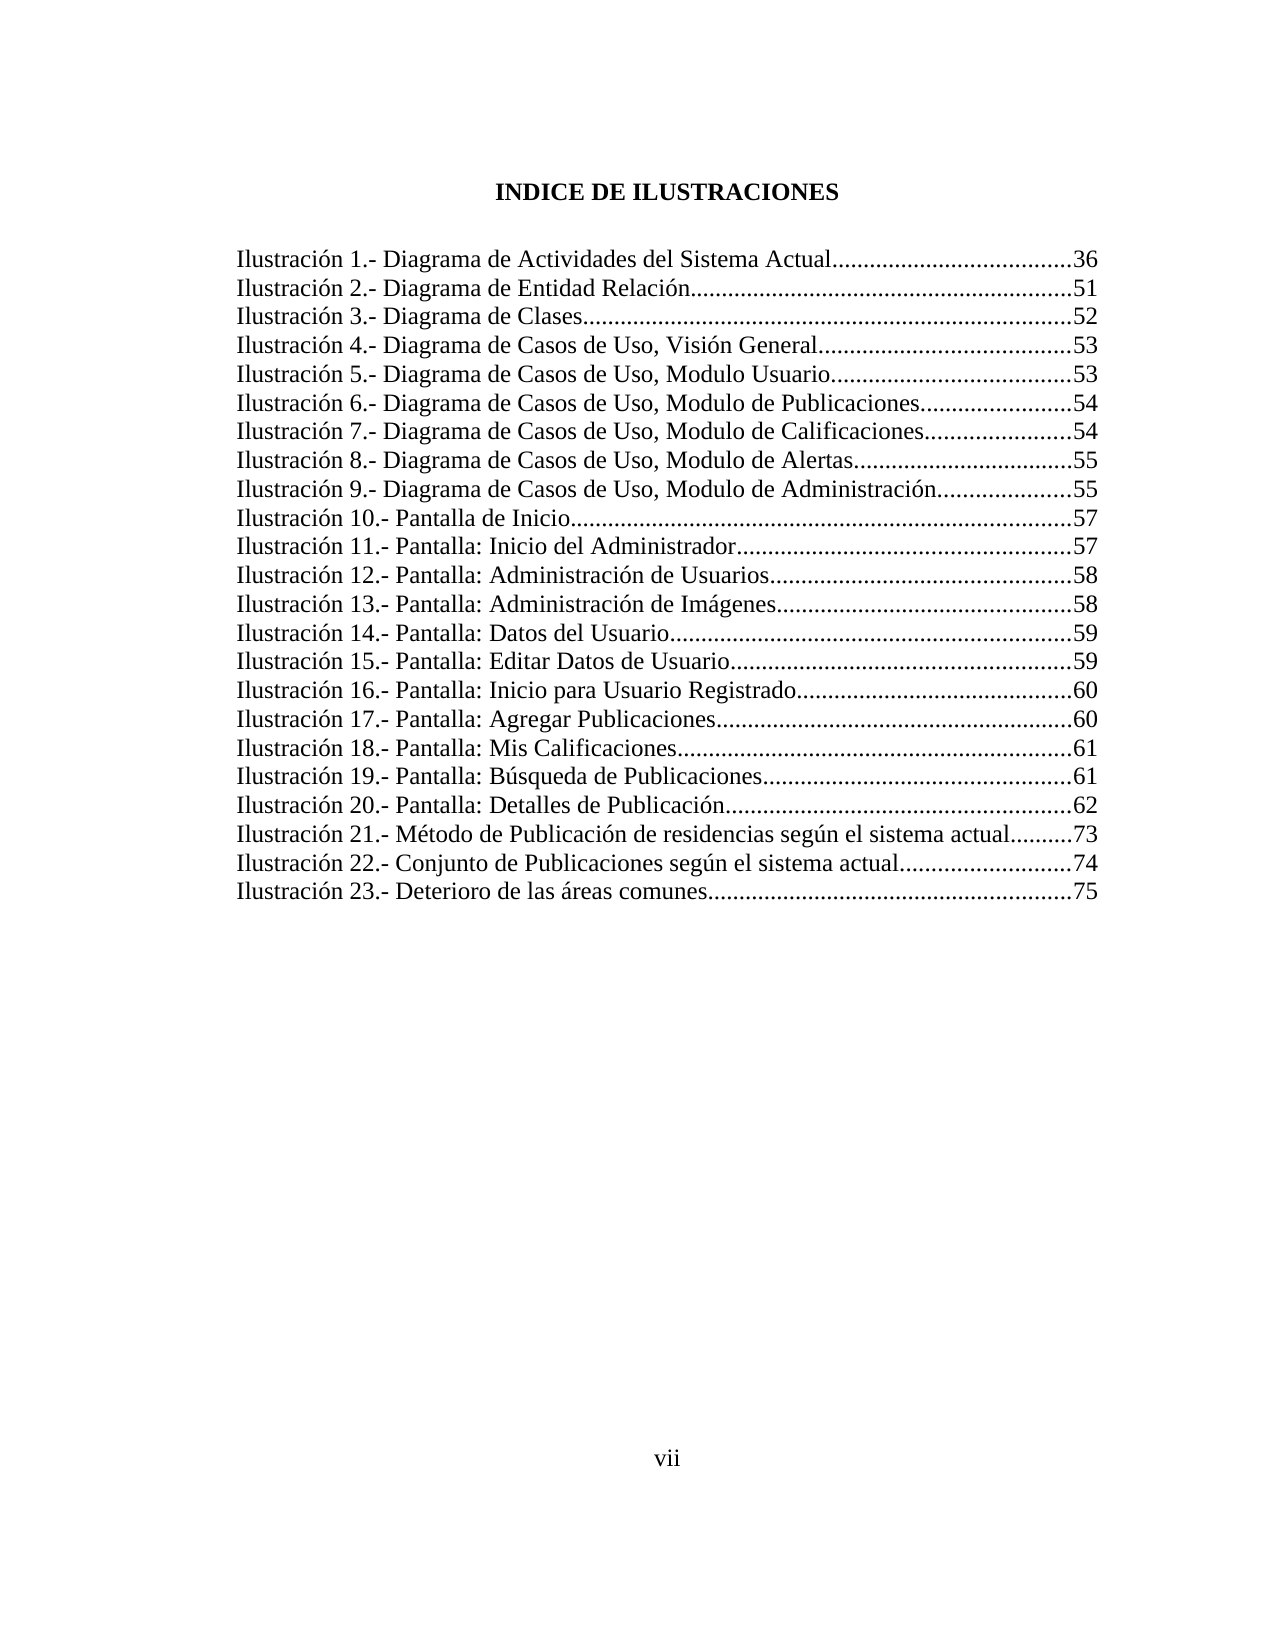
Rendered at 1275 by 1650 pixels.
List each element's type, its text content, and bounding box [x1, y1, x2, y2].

text Ilustración 11.- Pantalla: Inicio del Administrador 57 [236, 531, 1098, 560]
text Ilustración 16.- Pantalla: Inicio para Usuario Registrado 60 [236, 675, 1098, 704]
text Ilustración 23.- Deterioro de las áreas comunes. 75 [236, 876, 1098, 905]
text Ilustración 12.- Pantalla: Administración de Usuarios 58 [236, 560, 1098, 589]
text Ilustración 8.- Diagrama de Casos de Uso, Modulo de Alertas. 55 [236, 445, 1098, 474]
text Ilustración 10.- Pantalla de Inicio. 57 [236, 503, 1098, 531]
text Ilustración 13.- Pantalla: Administración de Imágenes 58 [236, 589, 1098, 618]
text Ilustración 3.- Diagrama de Clases. 52 [236, 301, 1098, 330]
text Ilustración 17.- Pantalla: Agregar Publicaciones 60 [236, 704, 1098, 733]
text Ilustración 18.- Pantalla: Mis Calificaciones 61 [236, 733, 1098, 761]
text Ilustración 19.- Pantalla: Búsqueda de Publicaciones 61 [236, 761, 1098, 790]
subtitle INDICE DE ILUSTRACIONES [236, 177, 1098, 206]
text Ilustración 4.- Diagrama de Casos de Uso, Visión General. 53 [236, 330, 1098, 359]
text Ilustración 6.- Diagrama de Casos de Uso, Modulo de Publicaciones. 54 [236, 388, 1098, 416]
text Ilustración 22.- Conjunto de Publicaciones según el sistema actual. 74 [236, 848, 1098, 876]
text Ilustración 21.- Método de Publicación de residencias según el sistema actual. 73 [236, 819, 1098, 848]
text Ilustración 9.- Diagrama de Casos de Uso, Modulo de Administración. 55 [236, 474, 1098, 503]
text Ilustración 20.- Pantalla: Detalles de Publicación 62 [236, 790, 1098, 819]
text Ilustración 1.- Diagrama de Actividades del Sistema Actual. 36 [236, 244, 1098, 273]
text Ilustración 7.- Diagrama de Casos de Uso, Modulo de Calificaciones. 54 [236, 416, 1098, 445]
text Ilustración 2.- Diagrama de Entidad Relación. 51 [236, 273, 1098, 301]
text Ilustración 5.- Diagrama de Casos de Uso, Modulo Usuario. 53 [236, 359, 1098, 388]
text Ilustración 15.- Pantalla: Editar Datos de Usuario 59 [236, 646, 1098, 675]
text Ilustración 14.- Pantalla: Datos del Usuario 59 [236, 618, 1098, 646]
